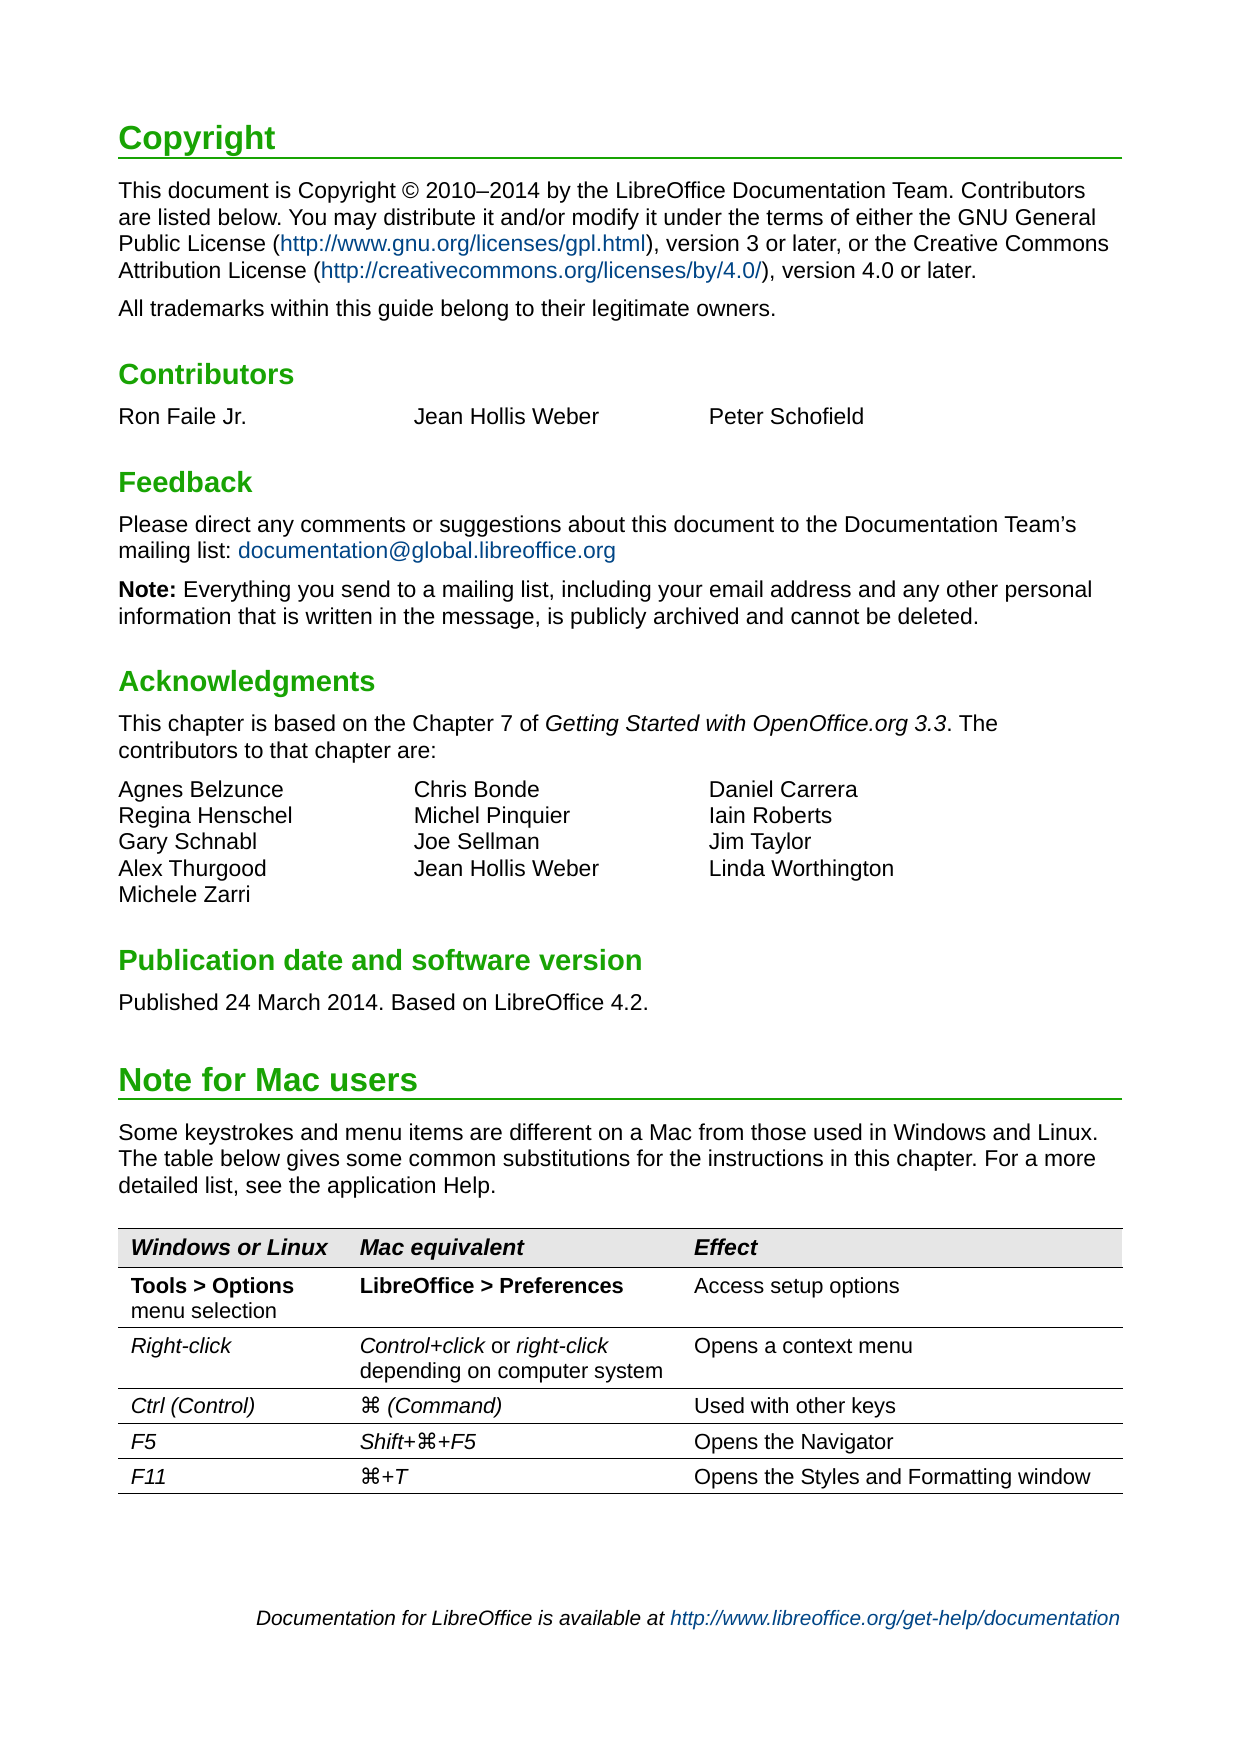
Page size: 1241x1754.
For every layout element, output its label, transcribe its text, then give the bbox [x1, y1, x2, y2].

text Please direct any comments or suggestions about this document to the Documentation Team’s mailing list: documentation@global.libreoffice.org [118, 511, 1122, 564]
table_cell Control+click or right-click depending on computer system [347, 1328, 681, 1387]
table_header Mac equivalent [347, 1229, 681, 1267]
table_cell Ctrl (Control) [118, 1389, 347, 1423]
subtitle Acknowledgments [118, 664, 1122, 698]
subtitle Copyright [118, 118, 1122, 157]
table_cell Right-click [118, 1328, 347, 1387]
table_cell F11 [118, 1459, 347, 1493]
table_cell ⌘+T [347, 1459, 681, 1493]
subtitle Publication date and software version [118, 943, 1122, 976]
table_cell Tools > Options menu selection [118, 1268, 347, 1327]
text Ron Faile Jr. Jean Hollis Weber Peter Schofield [118, 403, 1122, 429]
table_header Windows or Linux [118, 1229, 347, 1267]
table_cell Opens the Navigator [681, 1424, 1122, 1458]
text This chapter is based on the Chapter 7 of Getting Started with OpenOffice.org 3.3. The contributors to that chapter are: [118, 710, 1122, 763]
table_cell Opens a context menu [681, 1328, 1122, 1387]
subtitle Note for Mac users [118, 1059, 1122, 1098]
table_cell Used with other keys [681, 1389, 1122, 1423]
text Some keystrokes and menu items are different on a Mac from those used in Windows and Linux. The table below gives some common substitutions for the instructions in this chapter. For a more detailed list, see the application Help. [118, 1119, 1122, 1198]
text This document is Copyright © 2010–2014 by the LibreOffice Documentation Team. Contributors are listed below. You may distribute it and/or modify it under the terms of either the GNU General Public License (http://www.gnu.org/licenses/gpl.html), version 3 or later, or the Creative Commons Attribution License (http://creativecommons.org/licenses/by/4.0/), version 4.0 or later. [118, 177, 1122, 283]
subtitle Feedback [118, 465, 1122, 499]
table_cell ⌘ (Command) [347, 1389, 681, 1423]
table_header Effect [681, 1229, 1122, 1267]
text Published 24 March 2014. Based on LibreOffice 4.2. [118, 989, 1122, 1015]
table_cell F5 [118, 1424, 347, 1458]
text Agnes Belzunce Chris Bonde Daniel Carrera Regina Henschel Michel Pinquier Iain Roberts Gary Schnabl Joe Sellman Jim Taylor Alex Thurgood Jean Hollis Weber Linda Worthington Michele Zarri [118, 776, 1122, 907]
table_cell Access setup options [681, 1268, 1122, 1327]
table_cell Opens the Styles and Formatting window [681, 1459, 1122, 1493]
text Note: Everything you send to a mailing list, including your email address and any other personal information that is written in the message, is publicly archived and cannot be deleted. [118, 576, 1122, 629]
table_cell LibreOffice > Preferences [347, 1268, 681, 1327]
text All trademarks within this guide belong to their legitimate owners. [118, 295, 1122, 322]
subtitle Contributors [118, 357, 1122, 391]
table_cell Shift+⌘+F5 [347, 1424, 681, 1458]
